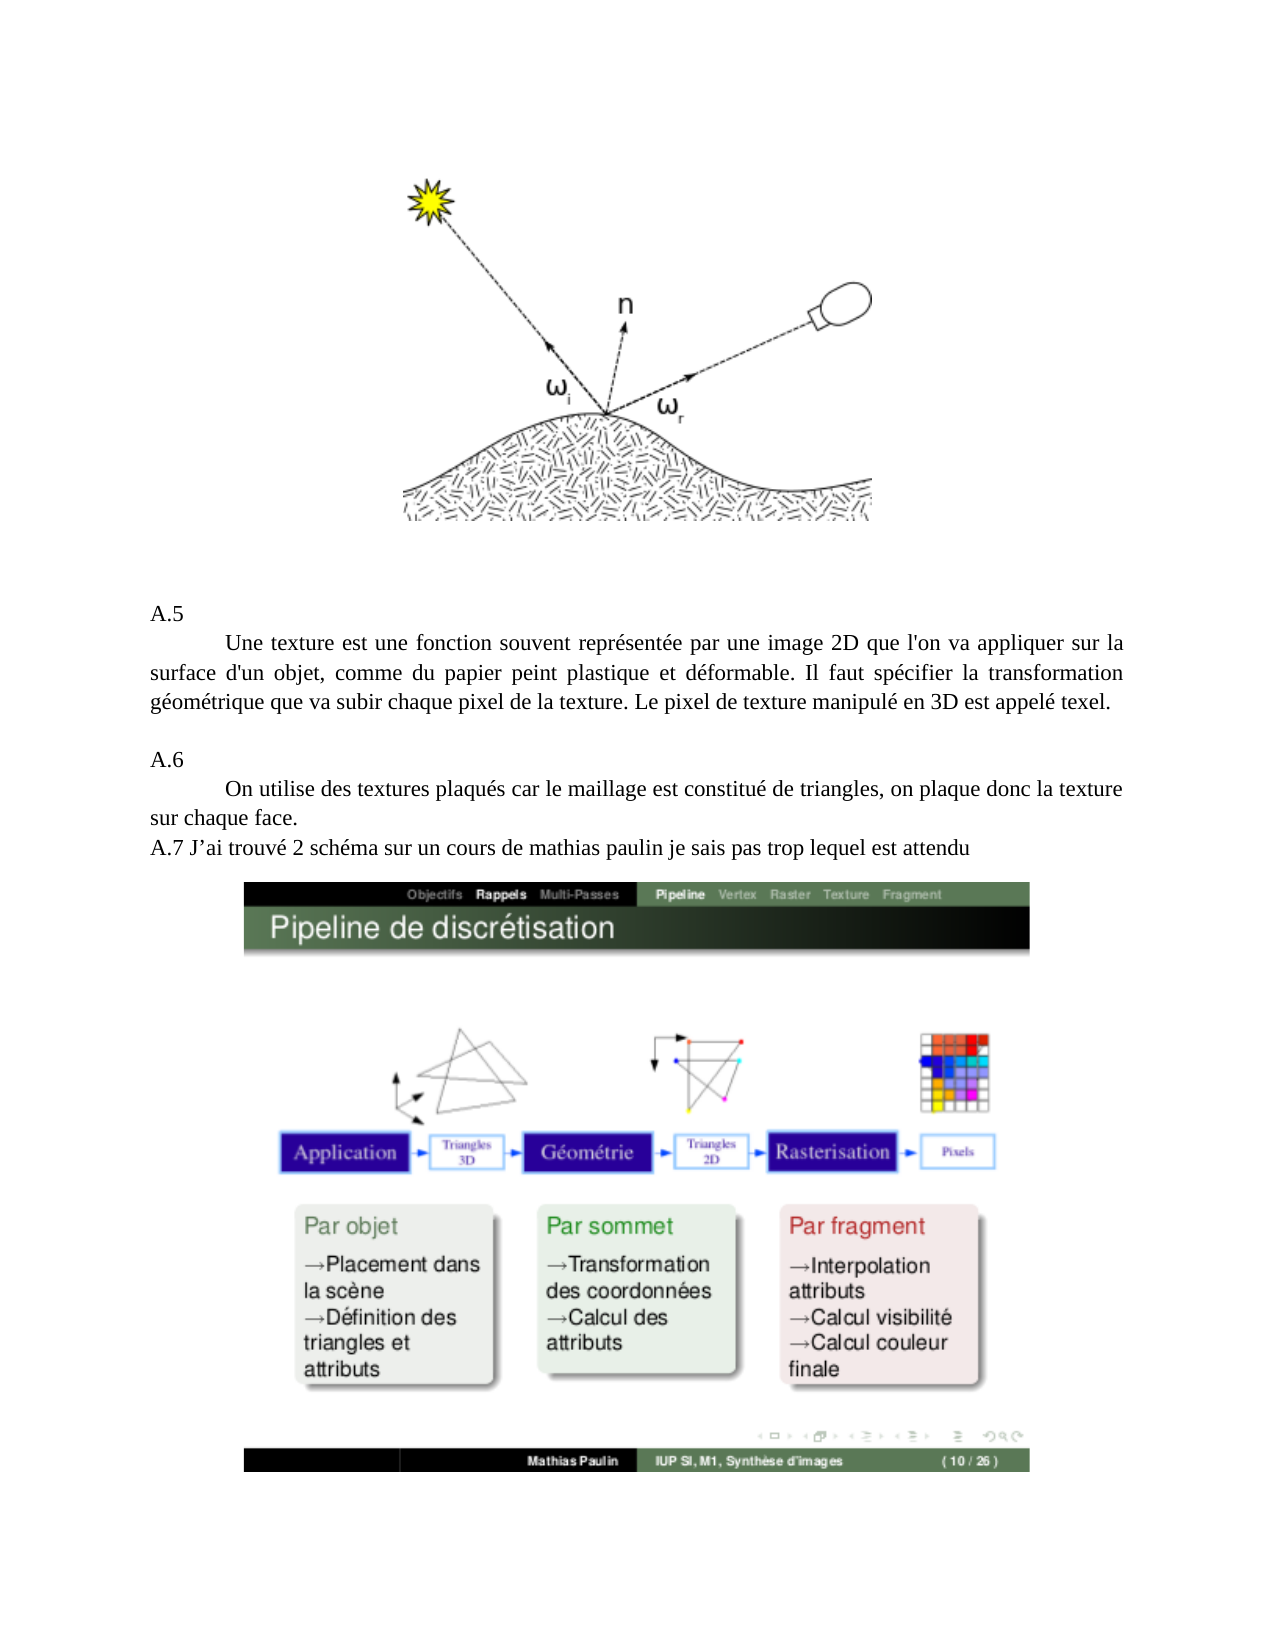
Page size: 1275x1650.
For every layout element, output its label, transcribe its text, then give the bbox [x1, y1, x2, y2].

text Une texture est une fonction souvent représentée par une image 2D que l'on va appliquer sur la surface d'un objet, comme du papier peint plastique et déformable. Il faut spécifier la transformation géométrique que va subir chaque pixel de la texture. Le pixel de texture manipulé en 3D est appelé texel. [150, 630, 1125, 714]
picture [403, 168, 872, 521]
text A.7 J’ai trouvé 2 schéma sur un cours de mathias paulin je sais pas trop lequel est attendu [150, 834, 1125, 860]
picture [243, 882, 1030, 1472]
text A.6 [150, 747, 1125, 772]
text A.5 [150, 601, 1125, 627]
text On utilise des textures plaqués car le maillage est constitué de triangles, on plaque donc la texture sur chaque face. [150, 776, 1125, 831]
